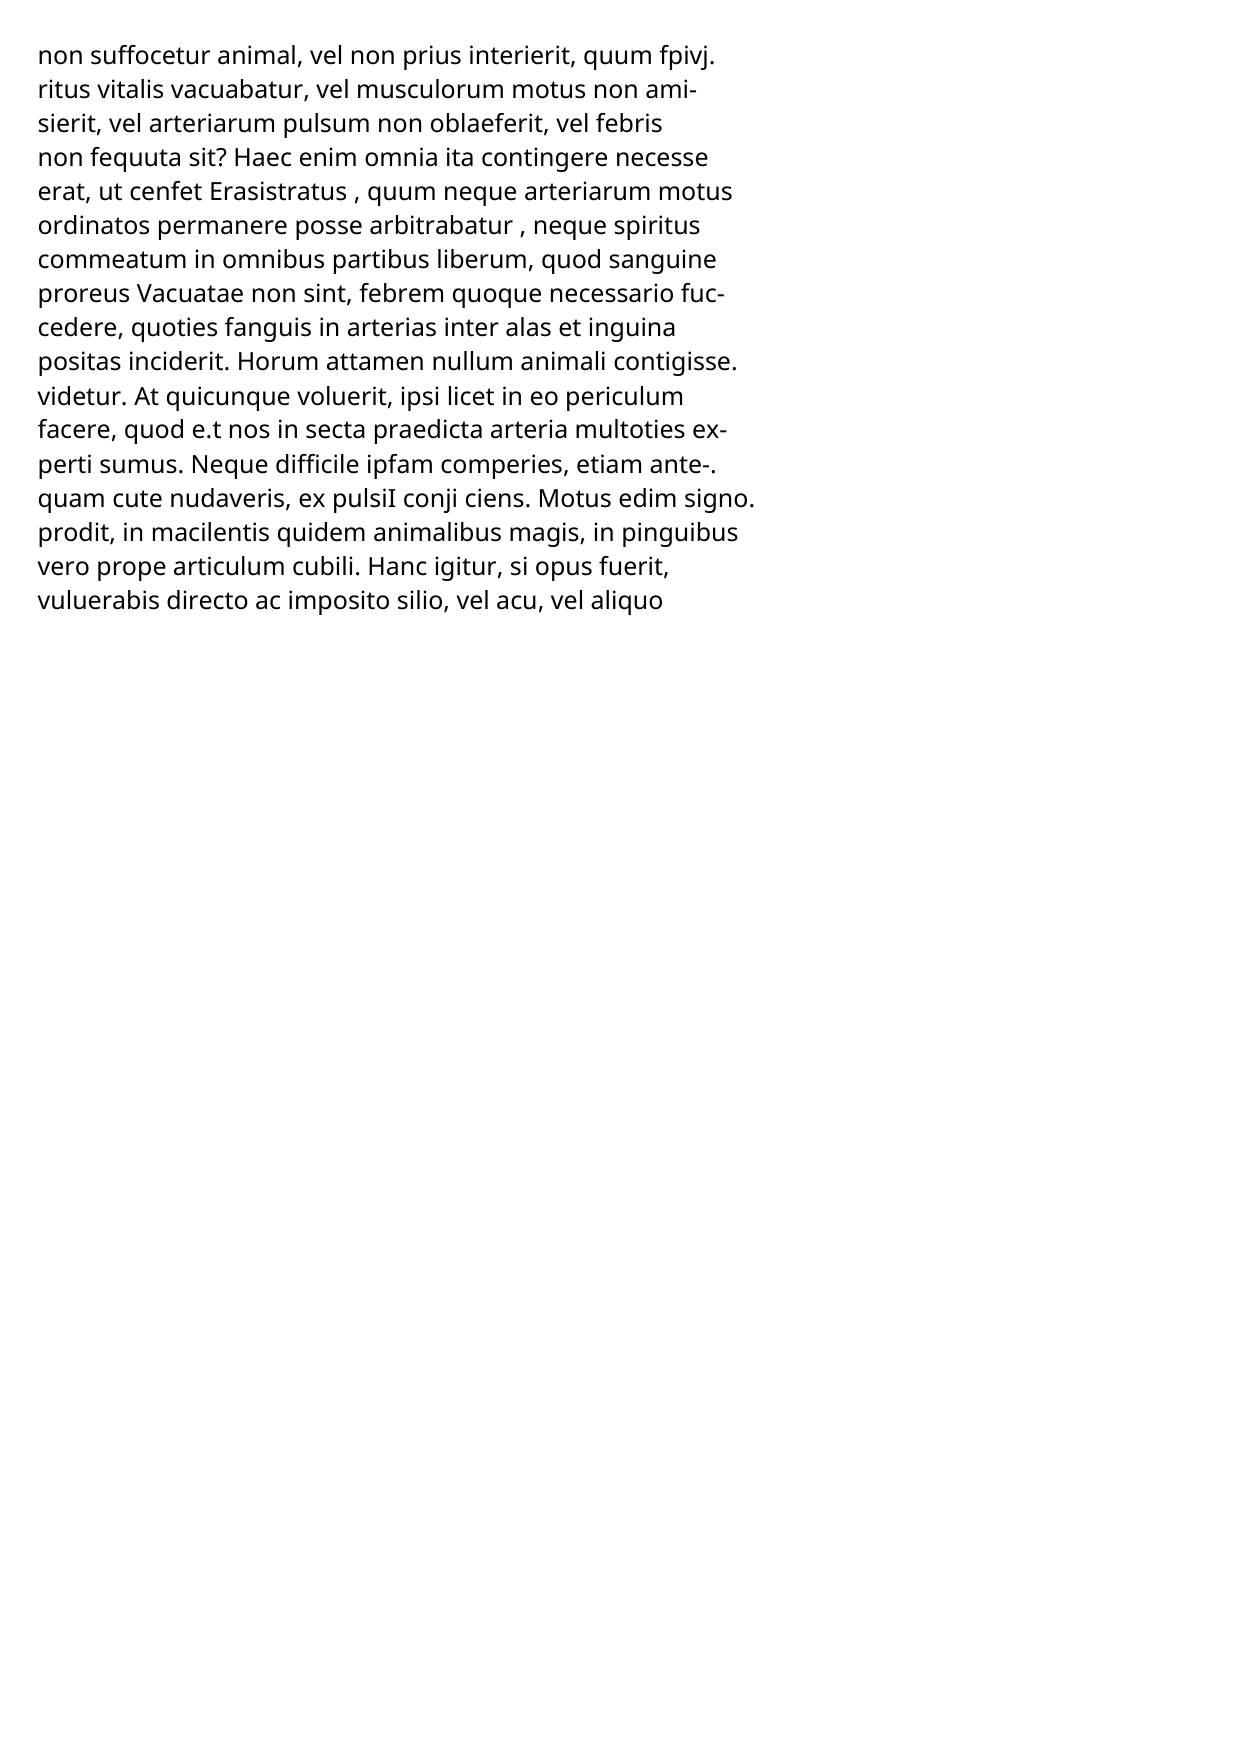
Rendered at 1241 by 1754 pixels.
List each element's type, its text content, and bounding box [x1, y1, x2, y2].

text non suffocetur animal, vel non prius interierit, quum fpivj. ritus vitalis vacuabatur, vel musculorum motus non ami- sierit, vel arteriarum pulsum non oblaeferit, vel febris non fequuta sit? Haec enim omnia ita contingere necesse erat, ut cenfet Erasistratus , quum neque arteriarum motus ordinatos permanere posse arbitrabatur , neque spiritus commeatum in omnibus partibus liberum, quod sanguine proreus Vacuatae non sint, febrem quoque necessario fuc- cedere, quoties fanguis in arterias inter alas et inguina positas inciderit. Horum attamen nullum animali contigisse. videtur. At quicunque voluerit, ipsi licet in eo periculum facere, quod e.t nos in secta praedicta arteria multoties ex- perti sumus. Neque difficile ipfam comperies, etiam ante-. quam cute nudaveris, ex pulsiI conji ciens. Motus edim signo. prodit, in macilentis quidem animalibus magis, in pinguibus vero prope articulum cubili. Hanc igitur, si opus fuerit, vuluerabis directo ac imposito silio, vel acu, vel aliquo [37, 37, 1203, 617]
